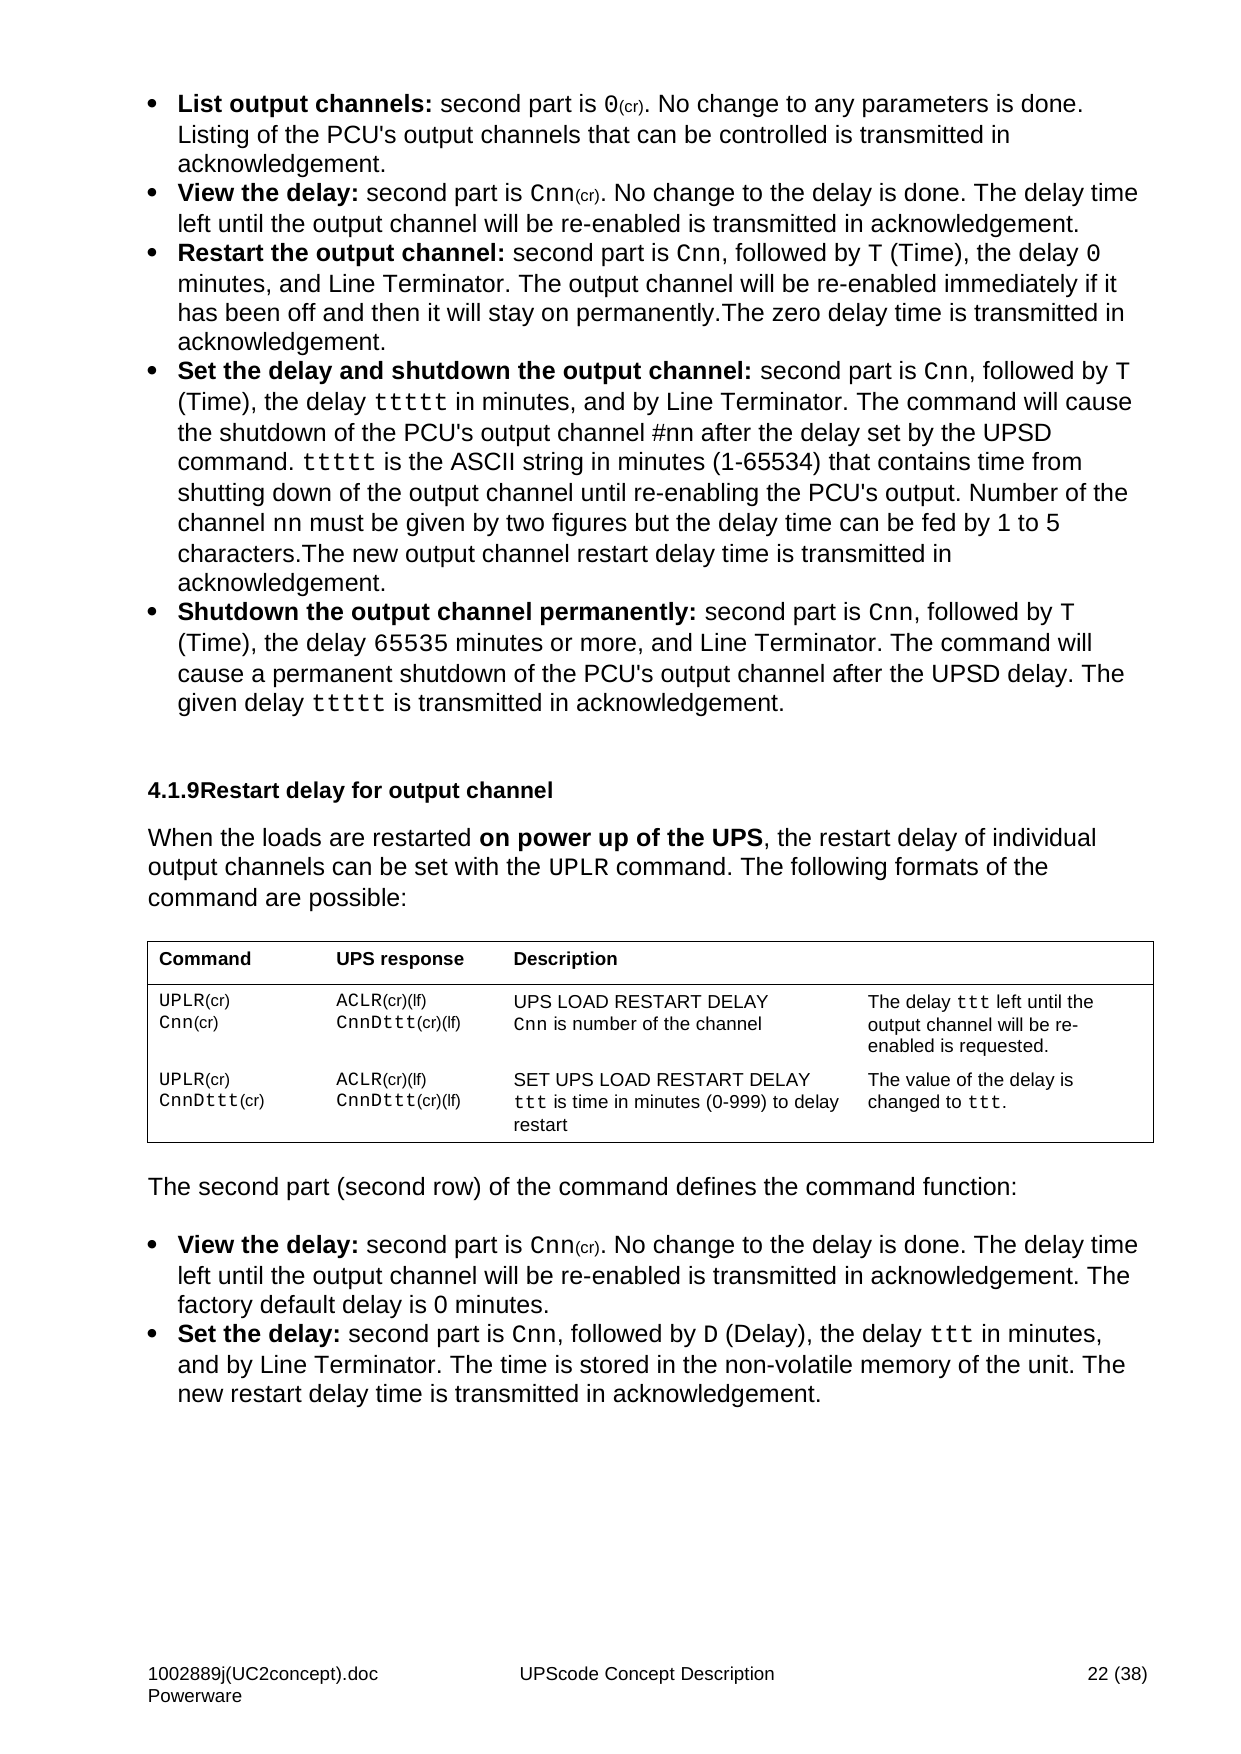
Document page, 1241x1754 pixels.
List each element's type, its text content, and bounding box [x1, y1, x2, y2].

table_cell UPS LOAD RESTART DELAY Cnn is number of the channel [502, 985, 856, 1063]
table_cell ACLR(cr)(lf) CnnDttt(cr)(lf) [325, 985, 502, 1063]
text When the loads are restarted on power up of the UPS, the restart delay of individual output channels can be set with the UPLR command. The following formats of the command are possible: [148, 823, 1151, 912]
table_cell UPLR(cr) Cnn(cr) [148, 985, 325, 1063]
list View the delay: second part is Cnn(cr). No change to the delay is done. The delay time left until the output channel will be re-enabled is transmitted in acknowledgement. The factory default delay is 0 minutes. [148, 1230, 1151, 1319]
list Shutdown the output channel permanently: second part is Cnn, followed by T (Time), the delay 65535 minutes or more, and Line Terminator. The command will cause a permanent shutdown of the PCU's output channel after the UPSD delay. The given delay ttttt is transmitted in acknowledgement. [148, 597, 1151, 719]
table_header Description [502, 942, 856, 983]
table_cell The value of the delay is changed to ttt. [856, 1063, 1153, 1142]
list Set the delay: second part is Cnn, followed by D (Delay), the delay ttt in minutes, and by Line Terminator. The time is stored in the non-volatile memory of the unit. The new restart delay time is transmitted in acknowledgement. [148, 1319, 1151, 1408]
table_header Command [148, 942, 325, 983]
subtitle Restart delay for output channel [148, 777, 1151, 804]
table_cell ACLR(cr)(lf) CnnDttt(cr)(lf) [325, 1063, 502, 1142]
list Set the delay and shutdown the output channel: second part is Cnn, followed by T (Time), the delay ttttt in minutes, and by Line Terminator. The command will cause the shutdown of the PCU's output channel #nn after the delay set by the UPSD command. ttttt is the ASCII string in minutes (1-65534) that contains time from shutting down of the output channel until re-enabling the PCU's output. Number of the channel nn must be given by two figures but the delay time can be fed by 1 to 5 characters.The new output channel restart delay time is transmitted in acknowledgement. [148, 356, 1151, 597]
list List output channels: second part is 0(cr). No change to any parameters is done. Listing of the PCU's output channels that can be controlled is transmitted in acknowledgement. [148, 89, 1151, 178]
list View the delay: second part is Cnn(cr). No change to the delay is done. The delay time left until the output channel will be re-enabled is transmitted in acknowledgement. [148, 178, 1151, 238]
table_cell The delay ttt left until the output channel will be re-enabled is requested. [856, 985, 1153, 1063]
table_cell SET UPS LOAD RESTART DELAY ttt is time in minutes (0-999) to delay restart [502, 1063, 856, 1142]
table_header UPS response [325, 942, 502, 983]
table_header [856, 942, 1153, 983]
text The second part (second row) of the command defines the command function: [148, 1172, 1151, 1201]
table_cell UPLR(cr) CnnDttt(cr) [148, 1063, 325, 1142]
list Restart the output channel: second part is Cnn, followed by T (Time), the delay 0 minutes, and Line Terminator. The output channel will be re-enabled immediately if it has been off and then it will stay on permanently.The zero delay time is transmitted in acknowledgement. [148, 238, 1151, 356]
